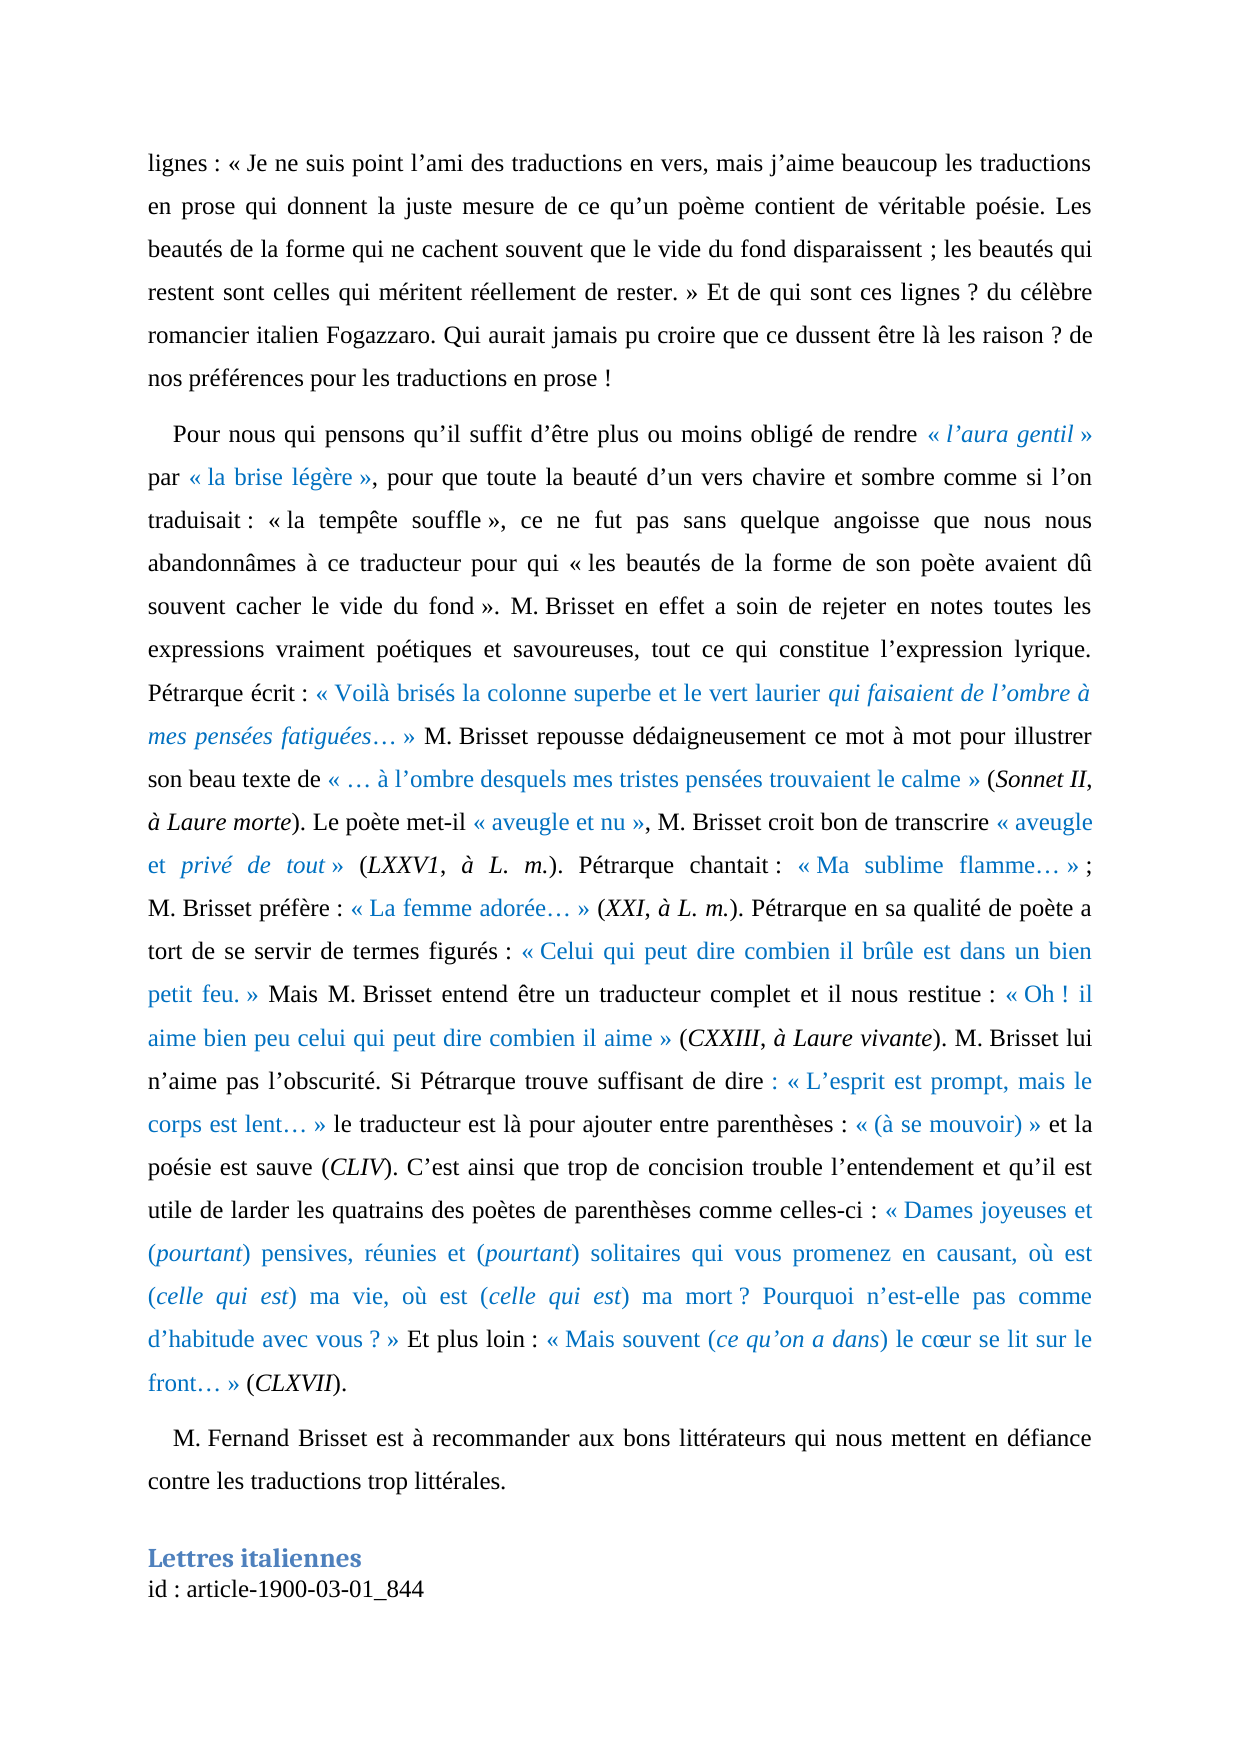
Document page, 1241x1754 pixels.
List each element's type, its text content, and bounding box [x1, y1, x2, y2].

text lignes : « Je ne suis point l’ami des traductions en vers, mais j’aime beaucoup les traductions en prose qui donnent la juste mesure de ce qu’un poème contient de véritable poésie. Les beautés de la forme qui ne cachent souvent que le vide du fond disparaissent ; les beautés qui restent sont celles qui méritent réellement de rester. » Et de qui sont ces lignes ? du célèbre romancier italien Fogazzaro. Qui aurait jamais pu croire que ce dussent être là les raison ? de nos préférences pour les traductions en prose ! [148, 148, 1093, 392]
text Pour nous qui pensons qu’il suffit d’être plus ou moins obligé de rendre « l’aura gentil » par « la brise légère », pour que toute la beauté d’un vers chavire et sombre comme si l’on traduisait : « la tempête souffle », ce ne fut pas sans quelque angoisse que nous nous abandonnâmes à ce traducteur pour qui « les beautés de la forme de son poète avaient dû souvent cacher le vide du fond ». M. Brisset en effet a soin de rejeter en notes toutes les expressions vraiment poétiques et savoureuses, tout ce qui constitue l’expression lyrique. Pétrarque écrit : « Voilà brisés la colonne superbe et le vert laurier qui faisaient de l’ombre à mes pensées fatiguées… » M. Brisset repousse dédaigneusement ce mot à mot pour illustrer son beau texte de « … à l’ombre desquels mes tristes pensées trouvaient le calme » (Sonnet II, à Laure morte). Le poète met-il « aveugle et nu », M. Brisset croit bon de transcrire « aveugle et privé de tout » (LXXV1, à L. m.). Pétrarque chantait : « Ma sublime flamme… » ; M. Brisset préfère : « La femme adorée… » (XXI, à L. m.). Pétrarque en sa qualité de poète a tort de se servir de termes figurés : « Celui qui peut dire combien il brûle est dans un bien petit feu. » Mais M. Brisset entend être un traducteur complet et il nous restitue : « Oh ! il aime bien peu celui qui peut dire combien il aime » (CXXIII, à Laure vivante). M. Brisset lui n’aime pas l’obscurité. Si Pétrarque trouve suffisant de dire : « L’esprit est prompt, mais le corps est lent… » le traducteur est là pour ajouter entre parenthèses : « (à se mouvoir) » et la poésie est sauve (CLIV). C’est ainsi que trop de concision trouble l’entendement et qu’il est utile de larder les quatrains des poètes de parenthèses comme celles-ci : « Dames joyeuses et (pourtant) pensives, réunies et (pourtant) solitaires qui vous promenez en causant, où est (celle qui est) ma vie, où est (celle qui est) ma mort ? Pourquoi n’est-elle pas comme d’habitude avec vous ? » Et plus loin : « Mais souvent (ce qu’on a dans) le cœur se lit sur le front… » (CLXVII). [148, 419, 1093, 1396]
text M. Fernand Brisset est à recommander aux bons littérateurs qui nous mettent en défiance contre les traductions trop littérales. [148, 1423, 1093, 1495]
text id : article-1900-03-01_844 [148, 1574, 1093, 1603]
subtitle Lettres italiennes [148, 1543, 1093, 1574]
